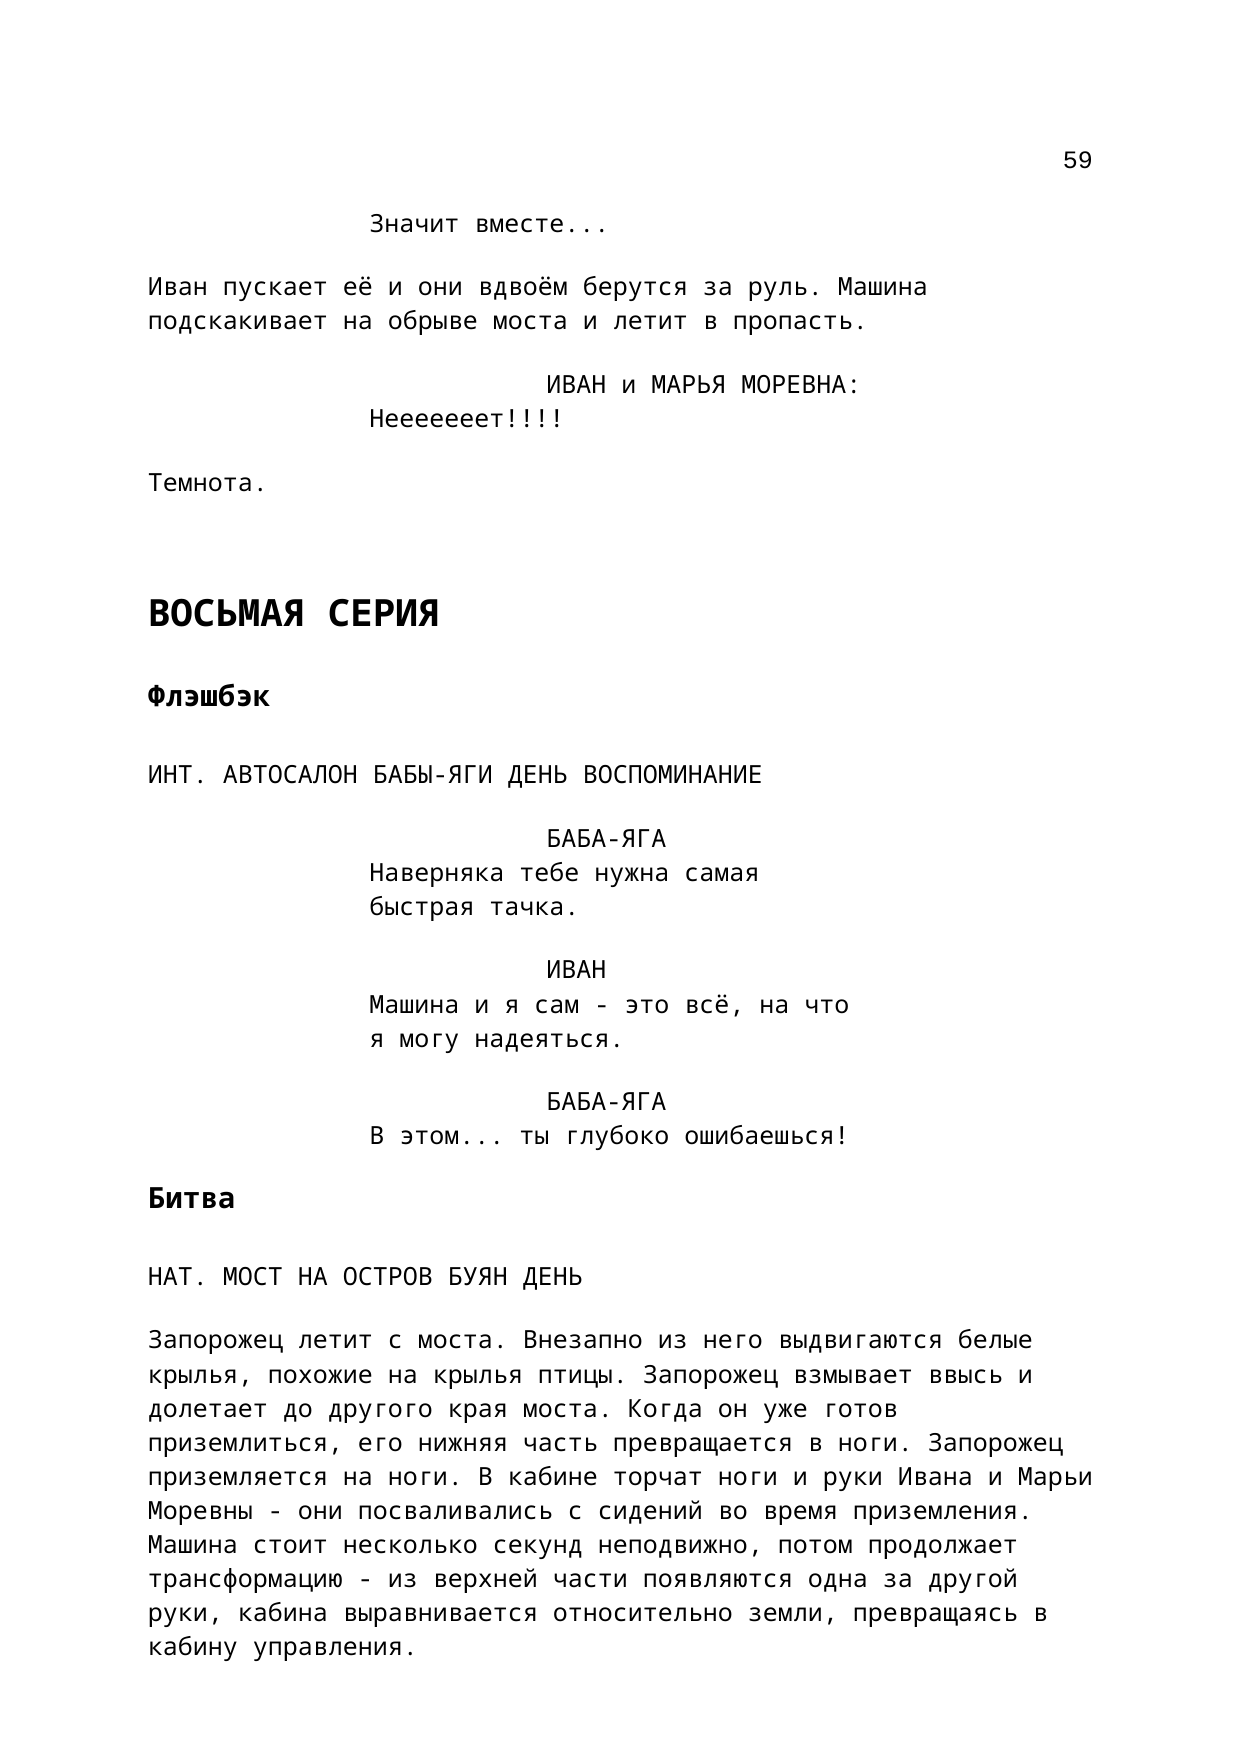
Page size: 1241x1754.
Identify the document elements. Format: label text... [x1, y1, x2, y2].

text Наверняка тебе нужна самая быстрая тачка. [369, 854, 871, 923]
text Машина и я сам - это всё, на что я могу надеяться. [369, 986, 871, 1054]
text Значит вместе... [369, 205, 871, 239]
text ИНТ. АВТОСАЛОН БАБЫ-ЯГИ ДЕНЬ ВОСПОМИНАНИЕ [148, 757, 1093, 791]
text БАБА-ЯГА [546, 1084, 1093, 1118]
text В этом... ты глубоко ошибаешься! [369, 1118, 871, 1152]
text ИВАН и МАРЬЯ МОРЕВНА: [546, 367, 1093, 401]
text Нееееееет!!!! [369, 401, 871, 435]
text Запорожец летит с моста. Внезапно из него выдвигаются белые крылья, похожие на крылья птицы. Запорожец взмывает ввысь и долетает до другого края моста. Когда он уже готов приземлиться, его нижняя часть превращается в ноги. Запорожец приземляется на ноги. В кабине торчат ноги и руки Ивана и Марьи Моревны - они посваливались с сидений во время приземления. Машина стоит несколько секунд неподвижно, потом продолжает трансформацию - из верхней части появляются одна за другой руки, кабина выравнивается относительно земли, превращаясь в кабину управления. [148, 1322, 1093, 1663]
text НАТ. МОСТ НА ОСТРОВ БУЯН ДЕНЬ [148, 1259, 1093, 1293]
subtitle ВОСЬМАЯ СЕРИЯ [148, 587, 1093, 638]
subtitle Битва [148, 1177, 1093, 1217]
text Темнота. [148, 464, 1093, 498]
text ИВАН [546, 952, 1093, 986]
text БАБА-ЯГА [546, 821, 1093, 854]
text Иван пускает её и они вдвоём берутся за руль. Машина подскакивает на обрыве моста и летит в пропасть. [148, 269, 1093, 337]
subtitle Флэшбэк [148, 675, 1093, 715]
